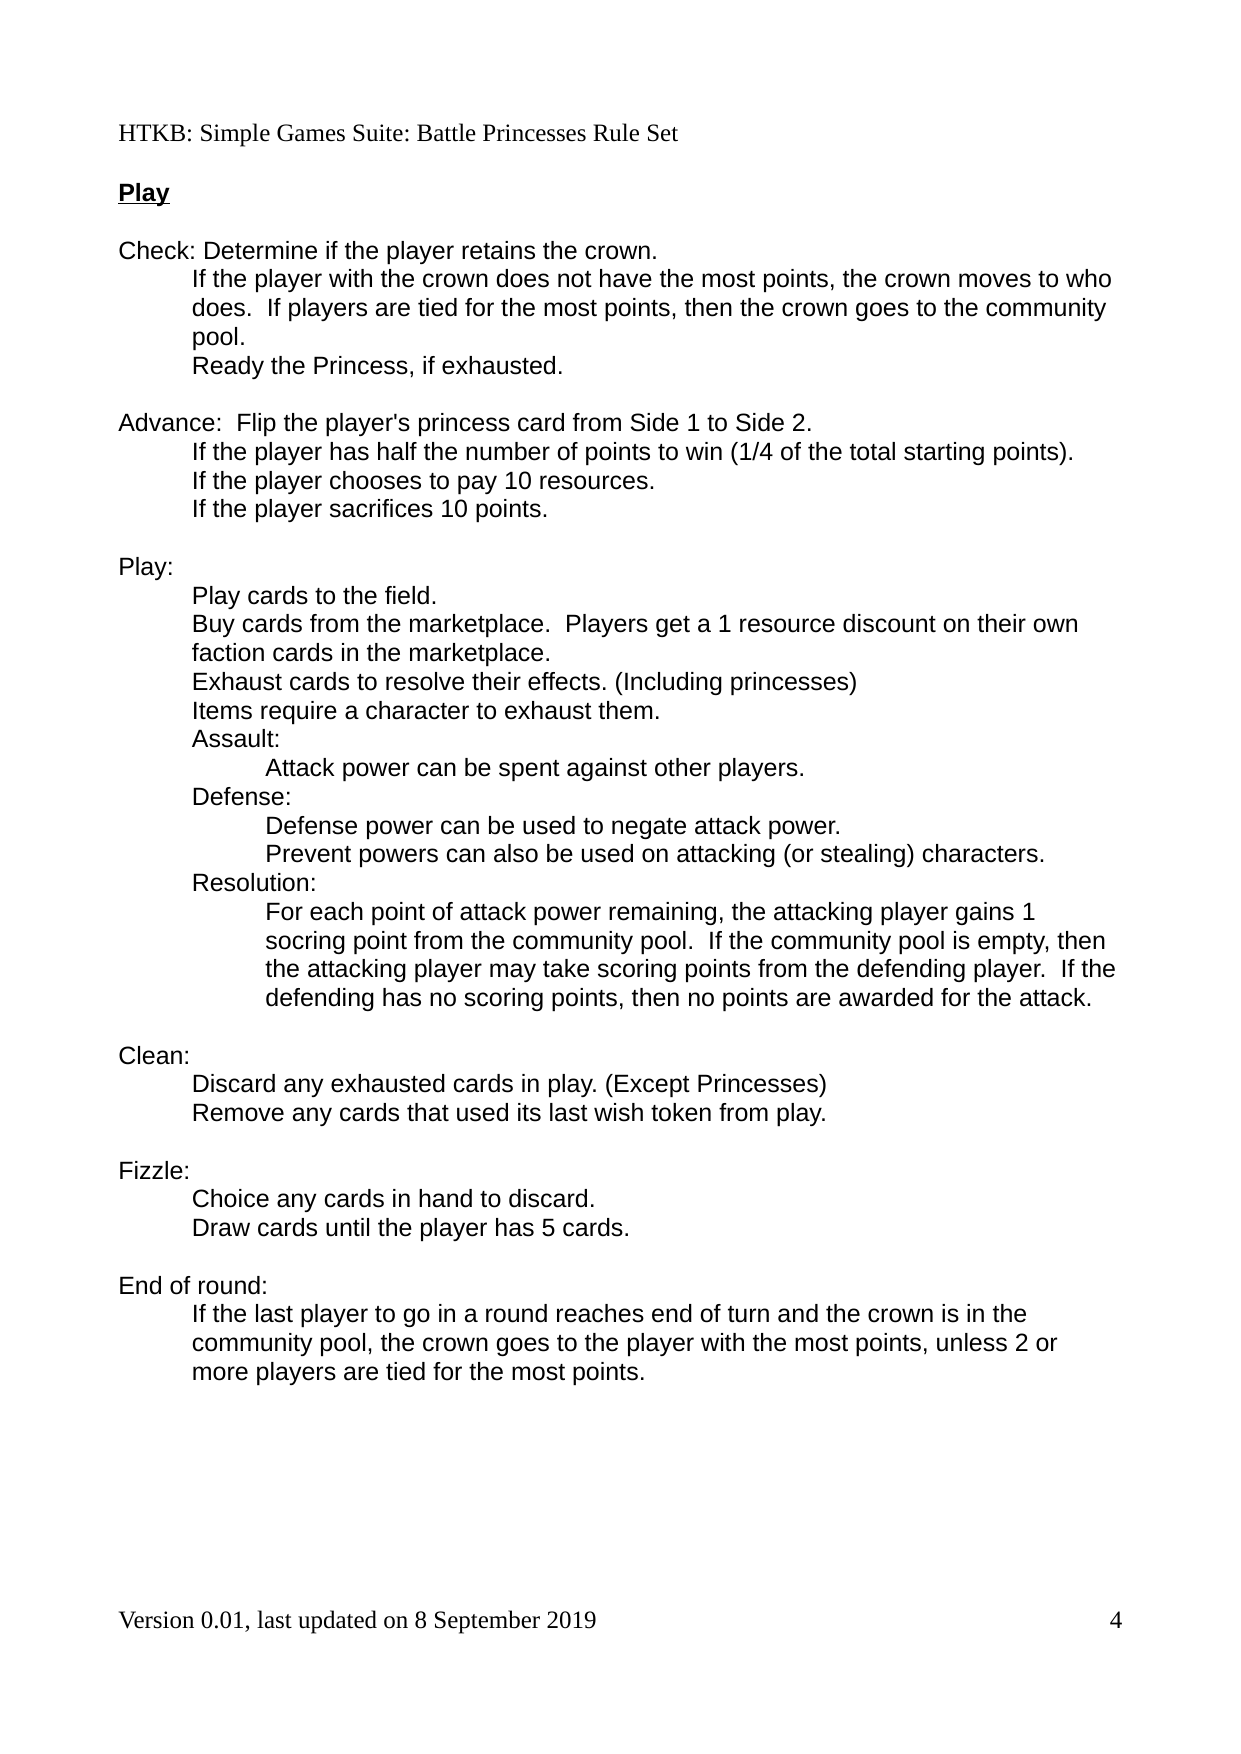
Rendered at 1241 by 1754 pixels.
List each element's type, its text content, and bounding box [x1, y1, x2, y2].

text Remove any cards that used its last wish token from play. [118, 1098, 1122, 1127]
text Items require a character to exhaust them. [118, 696, 1122, 724]
text Draw cards until the player has 5 cards. [118, 1213, 1122, 1242]
text Fizzle: [118, 1156, 1122, 1184]
text Assault: [118, 724, 1122, 753]
text Play: [118, 552, 1122, 581]
text Resolution: [118, 868, 1122, 897]
text For each point of attack power remaining, the attacking player gains 1 socring point from the community pool. If the community pool is empty, then the attacking player may take scoring points from the defending player. If the defending has no scoring points, then no points are awarded for the attack. Clean: [118, 897, 1122, 1069]
text Discard any exhausted cards in play. (Except Princesses) [118, 1069, 1122, 1098]
text End of round: [118, 1271, 1122, 1299]
text If the player has half the number of points to win (1/4 of the total starting points). If the player chooses to pay 10 resources. [118, 437, 1122, 494]
text Choice any cards in hand to discard. [118, 1184, 1122, 1213]
text If the last player to go in a round reaches end of turn and the crown is in the community pool, the crown goes to the player with the most points, unless 2 or more players are tied for the most points. [118, 1299, 1122, 1443]
text If the player sacrifices 10 points. [118, 494, 1122, 523]
text [118, 1529, 1122, 1558]
text Ready the Princess, if exhausted. [118, 351, 1122, 379]
text Attack power can be spent against other players. [118, 753, 1122, 782]
text Defense: [118, 782, 1122, 811]
text Advance: Flip the player's princess card from Side 1 to Side 2. [118, 408, 1122, 437]
text Play [118, 178, 1122, 207]
text If the player with the crown does not have the most points, the crown moves to who does. If players are tied for the most points, then the crown goes to the community pool. [118, 264, 1122, 351]
text Prevent powers can also be used on attacking (or stealing) characters. [118, 839, 1122, 868]
text Check: Determine if the player retains the crown. [118, 236, 1122, 264]
text Defense power can be used to negate attack power. [118, 811, 1122, 839]
text Buy cards from the marketplace. Players get a 1 resource discount on their own faction cards in the marketplace. Exhaust cards to resolve their effects. (Including princesses) [118, 609, 1122, 696]
text Play cards to the field. [118, 581, 1122, 609]
